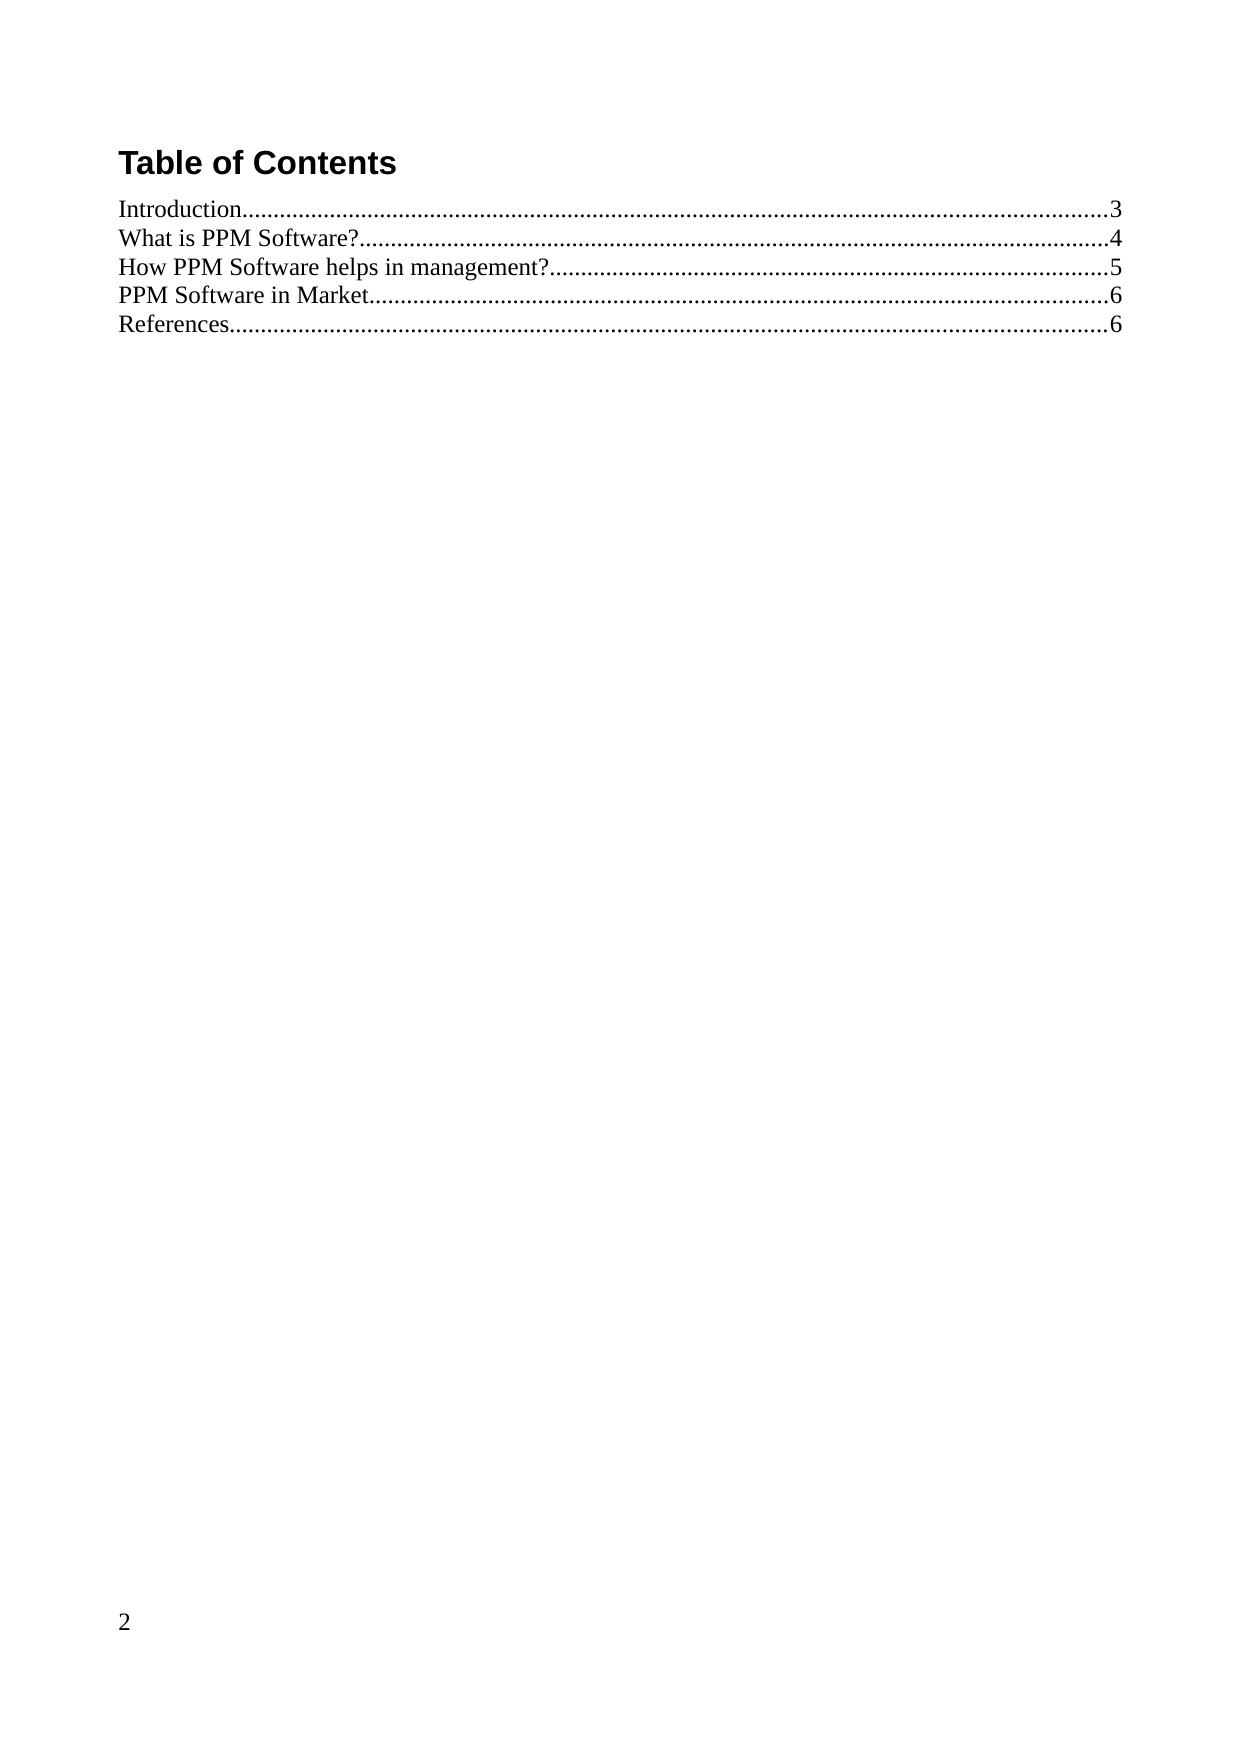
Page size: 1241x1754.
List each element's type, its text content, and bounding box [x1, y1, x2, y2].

text Introduction 3 [118, 194, 1122, 223]
text How PPM Software helps in management? 5 [118, 252, 1122, 280]
subtitle Table of Contents [118, 143, 1122, 182]
text References 6 [118, 309, 1122, 338]
text PPM Software in Market 6 [118, 280, 1122, 309]
text What is PPM Software? 4 [118, 223, 1122, 252]
